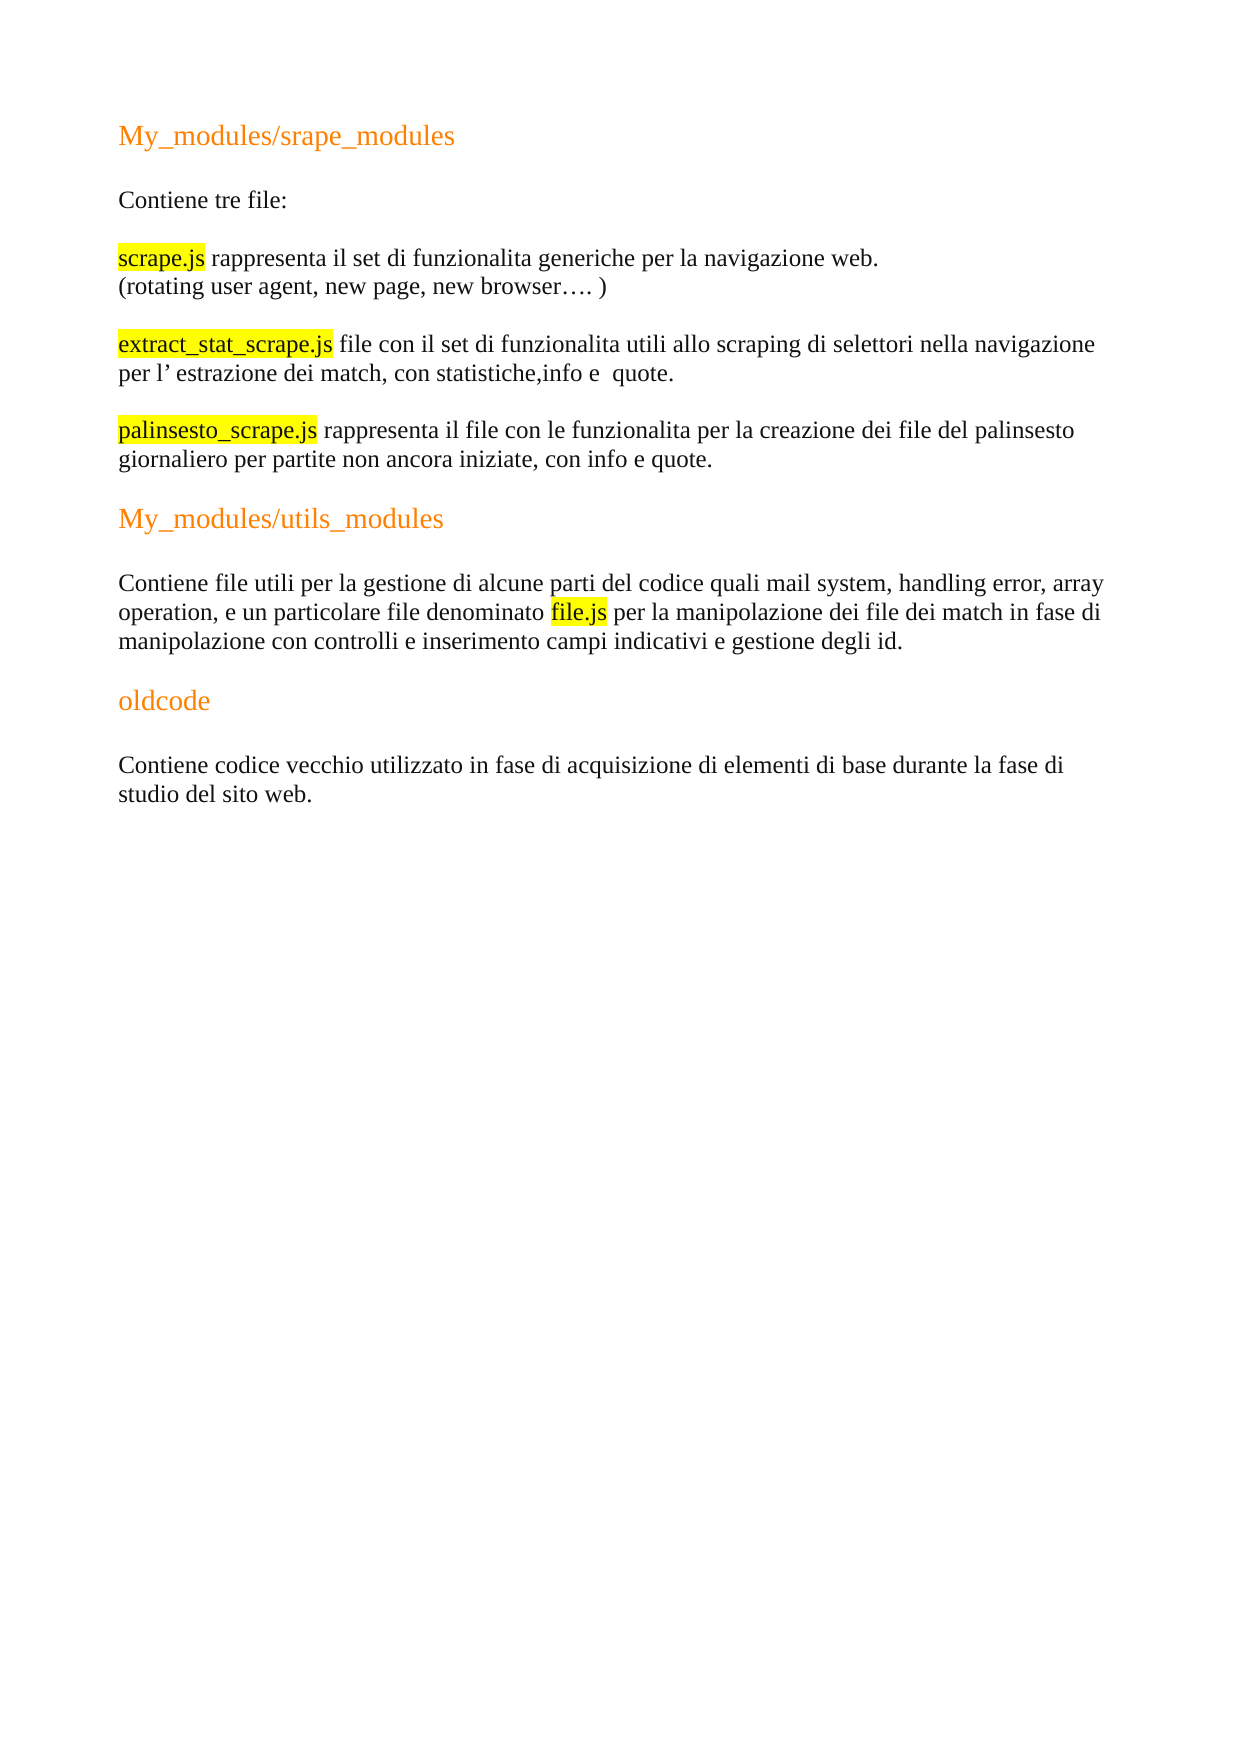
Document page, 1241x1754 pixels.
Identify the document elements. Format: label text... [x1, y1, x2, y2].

text Contiene codice vecchio utilizzato in fase di acquisizione di elementi di base durante la fase di studio del sito web. [118, 751, 1122, 808]
text Contiene file utili per la gestione di alcune parti del codice quali mail system, handling error, array operation, e un particolare file denominato file.js per la manipolazione dei file dei match in fase di manipolazione con controlli e inserimento campi indicativi e gestione degli id. [118, 568, 1122, 655]
text oldcode [118, 683, 1122, 717]
text My_modules/utils_modules [118, 501, 1122, 535]
text My_modules/srape_modules [118, 118, 1122, 152]
text palinsesto_scrape.js rappresenta il file con le funzionalita per la creazione dei file del palinsesto giornaliero per partite non ancora iniziate, con info e quote. [118, 415, 1122, 473]
text (rotating user agent, new page, new browser…. ) [118, 271, 1122, 300]
text Contiene tre file: [118, 185, 1122, 214]
text extract_stat_scrape.js file con il set di funzionalita utili allo scraping di selettori nella navigazione per l’ estrazione dei match, con statistiche,info e quote. [118, 329, 1122, 386]
text scrape.js rappresenta il set di funzionalita generiche per la navigazione web. [118, 243, 1122, 271]
